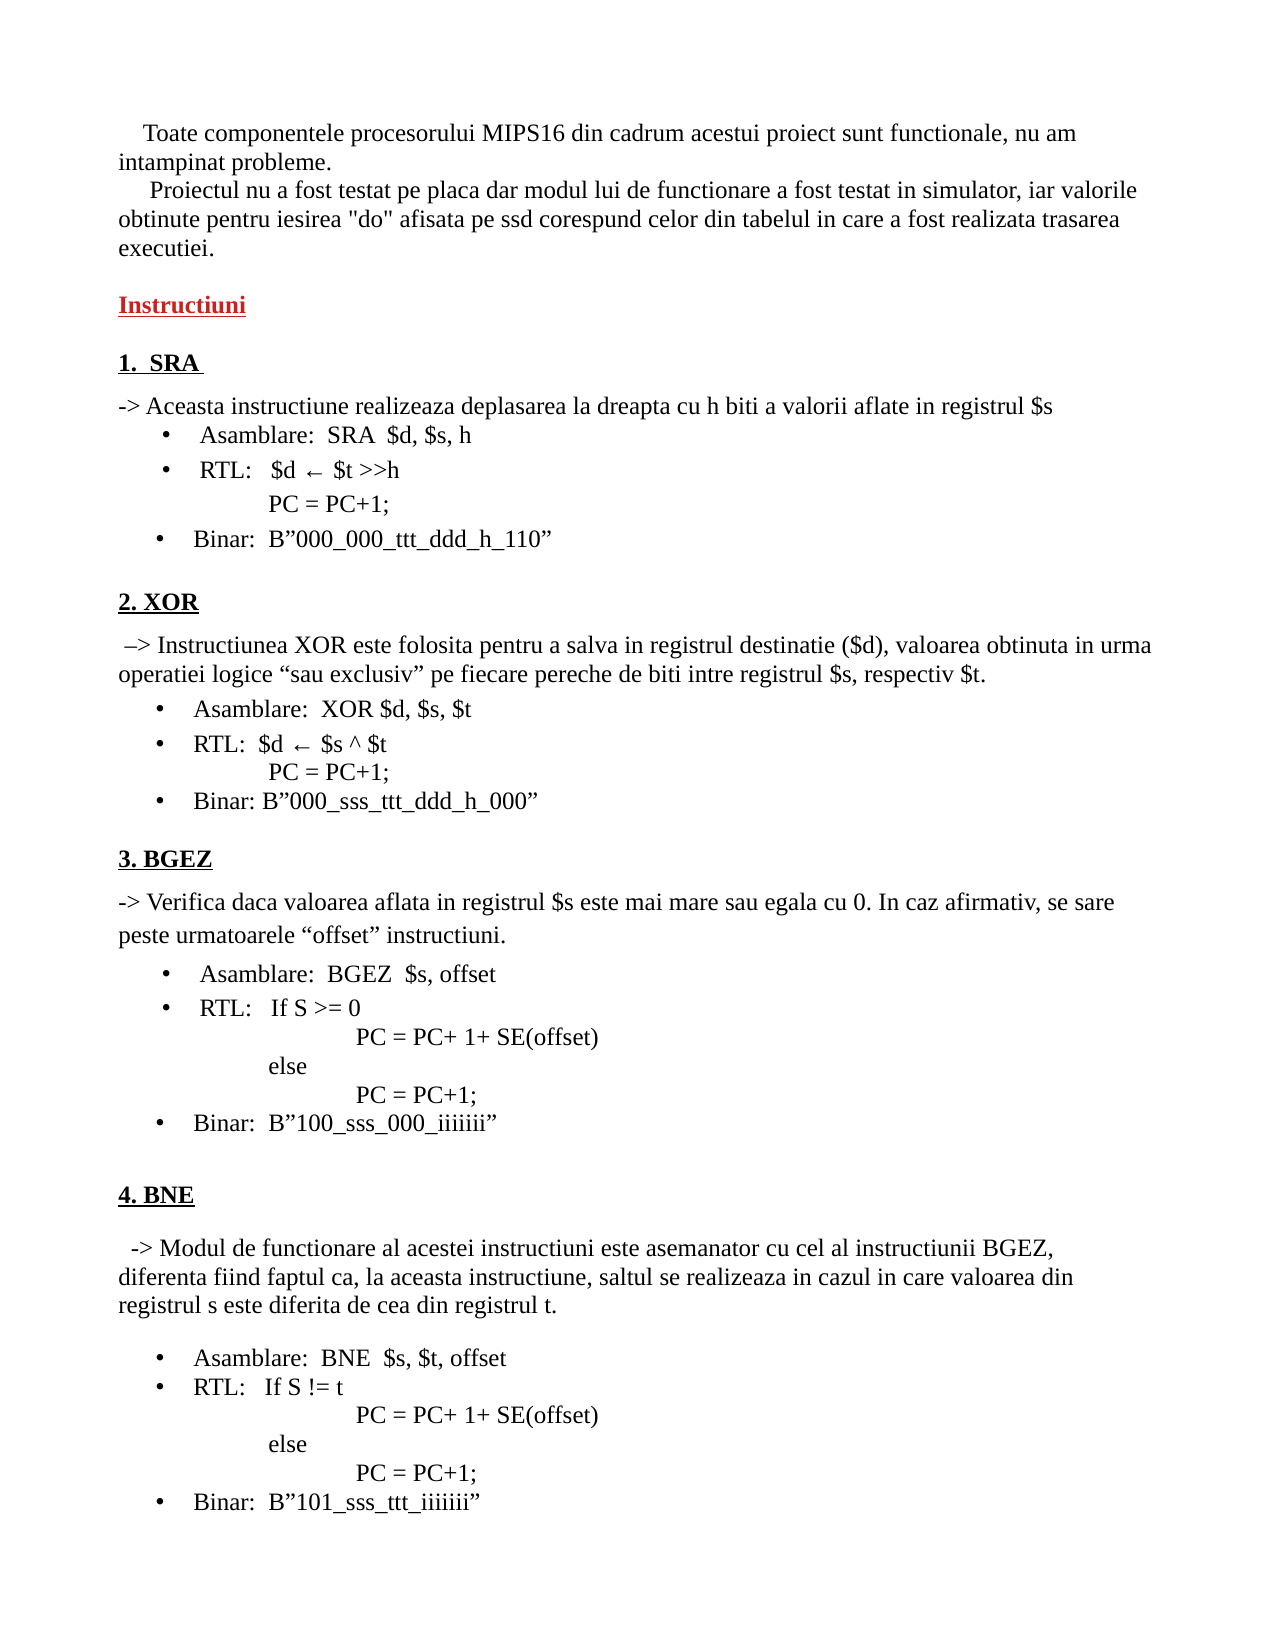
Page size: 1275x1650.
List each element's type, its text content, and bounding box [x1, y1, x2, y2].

text PC = PC+1; [118, 1458, 1157, 1487]
text 2. XOR [118, 587, 1157, 616]
text PC = PC+1; [118, 1080, 1157, 1108]
text PC = PC+ 1+ SE(offset) [118, 1400, 1157, 1429]
text PC = PC+ 1+ SE(offset) [118, 1022, 1157, 1051]
list Binar: B”100_sss_000_iiiiiii” [156, 1108, 1157, 1137]
text else [118, 1051, 1157, 1080]
list RTL: $d ← $t >>h [162, 455, 1157, 483]
text 3. BGEZ [118, 844, 1157, 872]
list RTL: If S >= 0 [162, 993, 1157, 1022]
list Asamblare: BNE $s, $t, offset [156, 1343, 1157, 1372]
text else [118, 1429, 1157, 1458]
text PC = PC+1; [118, 489, 1157, 518]
list Binar: B”000_000_ttt_ddd_h_110” [156, 524, 1157, 553]
text –> Instructiunea XOR este folosita pentru a salva in registrul destinatie ($d), valoarea obtinuta in urma operatiei logice “sau exclusiv” pe fiecare pereche de biti intre registrul $s, respectiv $t. [118, 631, 1157, 688]
list RTL: If S != t [156, 1372, 1157, 1400]
text -> Modul de functionare al acestei instructiuni este asemanator cu cel al instructiunii BGEZ, diferenta fiind faptul ca, la aceasta instructiune, saltul se realizeaza in cazul in care valoarea din registrul s este diferita de cea din registrul t. [118, 1233, 1157, 1319]
text 1. SRA [118, 348, 1157, 377]
list Binar: B”000_sss_ttt_ddd_h_000” [156, 786, 1157, 815]
text Instructiuni [118, 291, 1157, 319]
text Toate componentele procesorului MIPS16 din cadrum acestui proiect sunt functionale, nu am intampinat probleme. [118, 118, 1157, 176]
list Asamblare: BGEZ $s, offset [162, 959, 1157, 988]
text -> Aceasta instructiune realizeaza deplasarea la dreapta cu h biti a valorii aflate in registrul $s [118, 391, 1157, 420]
list Asamblare: XOR $d, $s, $t [156, 694, 1157, 723]
text -> Verifica daca valoarea aflata in registrul $s este mai mare sau egala cu 0. In caz afirmativ, se sare peste urmatoarele “offset” instructiuni. [118, 887, 1157, 949]
list Asamblare: SRA $d, $s, h [162, 420, 1157, 449]
text Proiectul nu a fost testat pe placa dar modul lui de functionare a fost testat in simulator, iar valorile obtinute pentru iesirea "do" afisata pe ssd corespund celor din tabelul in care a fost realizata trasarea executiei. [118, 176, 1157, 262]
text 4. BNE [118, 1180, 1157, 1209]
list RTL: $d ← $s ^ $t [156, 729, 1157, 757]
text PC = PC+1; [118, 757, 1157, 786]
list Binar: B”101_sss_ttt_iiiiiii” [156, 1487, 1157, 1515]
